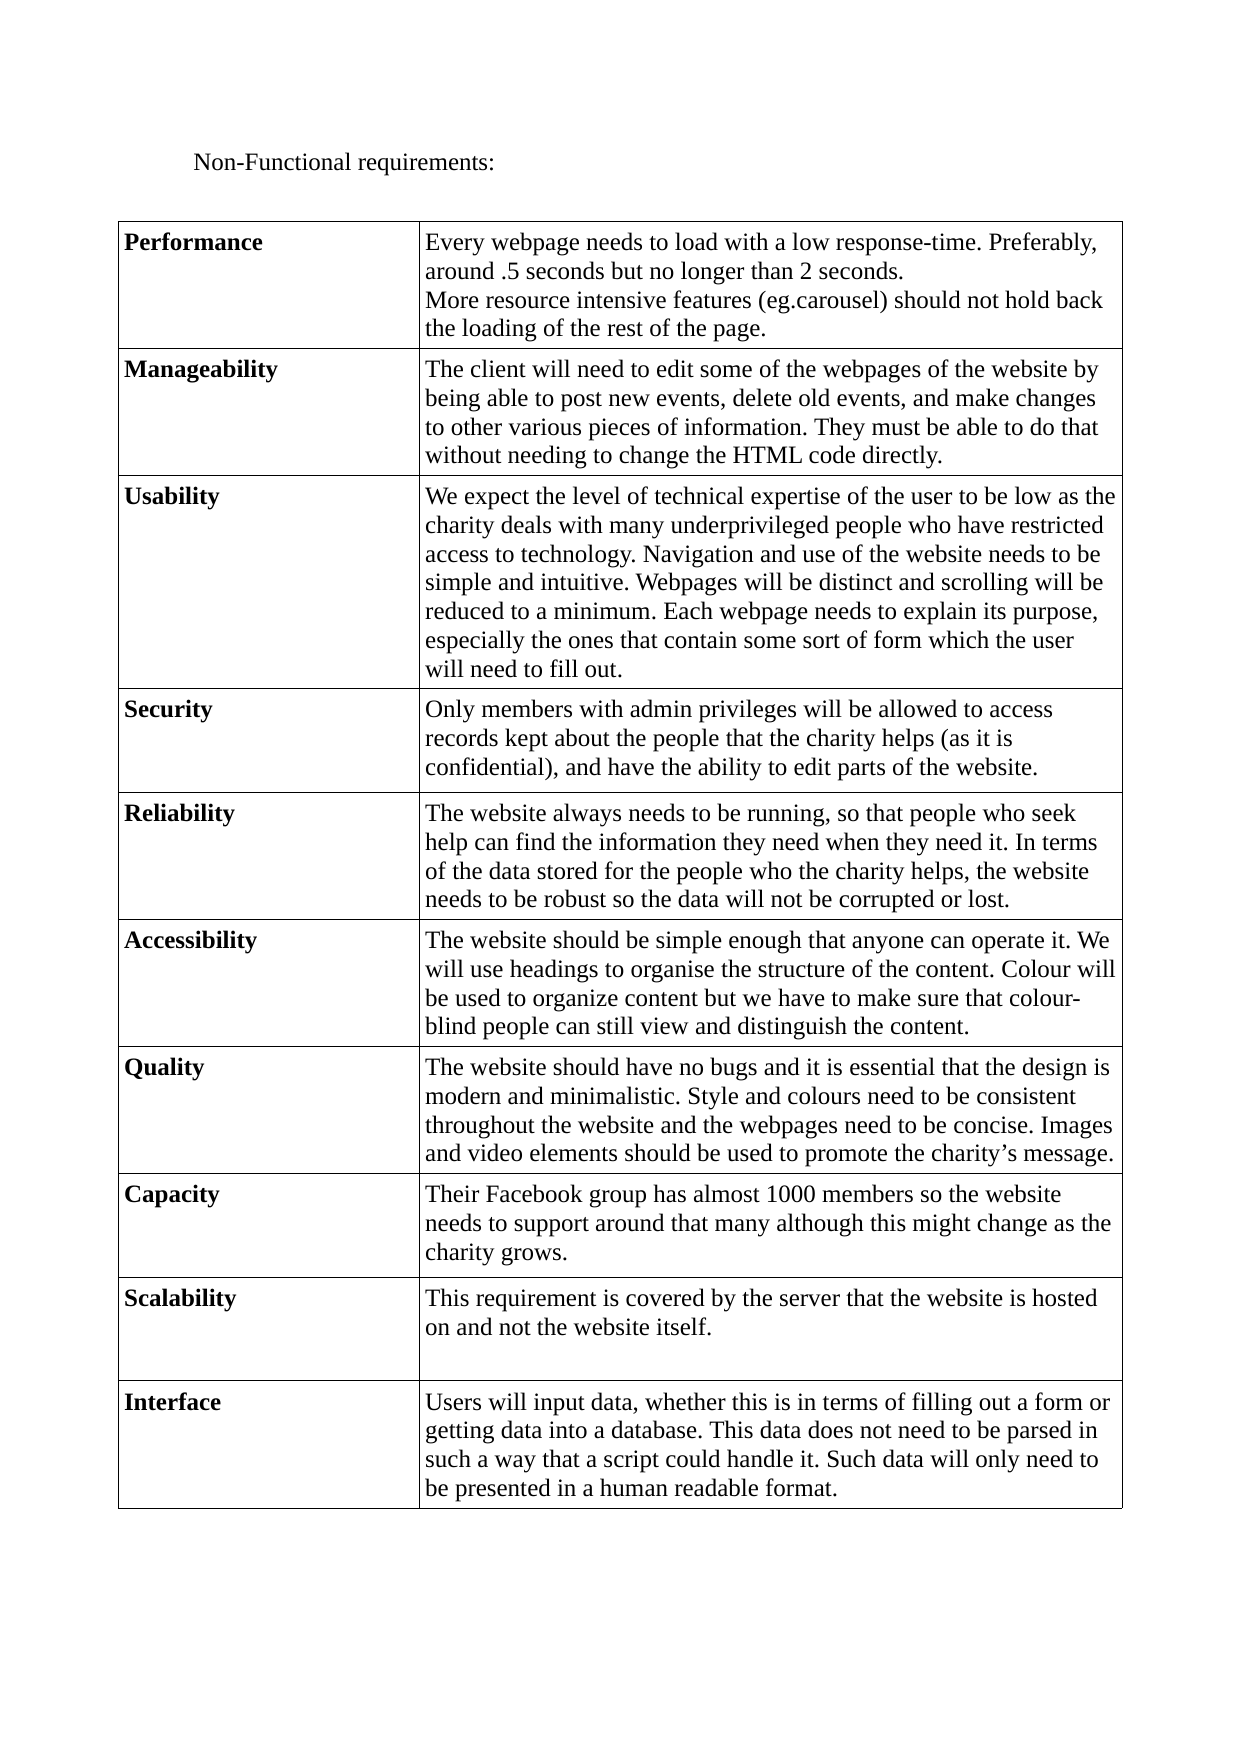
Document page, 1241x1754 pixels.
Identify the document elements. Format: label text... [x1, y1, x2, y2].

table_header Performance [119, 222, 419, 348]
table_cell Quality [119, 1047, 419, 1173]
list Non-Functional requirements: [193, 147, 1122, 176]
table_cell Their Facebook group has almost 1000 members so the website needs to support around that many although this might change as the charity grows. [420, 1174, 1122, 1277]
table_cell The website always needs to be running, so that people who seek help can find the information they need when they need it. In terms of the data stored for the people who the charity helps, the website needs to be robust so the data will not be corrupted or lost. [420, 793, 1122, 919]
table_cell The client will need to edit some of the webpages of the website by being able to post new events, delete old events, and make changes to other various pieces of information. They must be able to do that without needing to change the HTML code directly. [420, 349, 1122, 475]
table_cell Manageability [119, 349, 419, 475]
table_cell The website should have no bugs and it is essential that the design is modern and minimalistic. Style and colours need to be consistent throughout the website and the webpages need to be concise. Images and video elements should be used to promote the charity’s message. [420, 1047, 1122, 1173]
table_cell The website should be simple enough that anyone can operate it. We will use headings to organise the structure of the content. Colour will be used to organize content but we have to make sure that colour-blind people can still view and distinguish the content. [420, 920, 1122, 1046]
table_cell We expect the level of technical expertise of the user to be low as the charity deals with many underprivileged people who have restricted access to technology. Navigation and use of the website needs to be simple and intuitive. Webpages will be distinct and scrolling will be reduced to a minimum. Each webpage needs to explain its purpose, especially the ones that contain some sort of form which the user will need to fill out. [420, 476, 1122, 688]
table_cell Users will input data, whether this is in terms of filling out a form or getting data into a database. This data does not need to be parsed in such a way that a script could handle it. Such data will only need to be presented in a human readable format. [420, 1381, 1122, 1507]
table_cell Interface [119, 1381, 419, 1507]
table_cell Accessibility [119, 920, 419, 1046]
table_cell Usability [119, 476, 419, 688]
table_cell Scalability [119, 1278, 419, 1380]
table_cell This requirement is covered by the server that the website is hosted on and not the website itself. [420, 1278, 1122, 1380]
table_cell Only members with admin privileges will be allowed to access records kept about the people that the charity helps (as it is confidential), and have the ability to edit parts of the website. [420, 689, 1122, 792]
table_cell Capacity [119, 1174, 419, 1277]
table_cell Security [119, 689, 419, 792]
table_cell Reliability [119, 793, 419, 919]
table_header Every webpage needs to load with a low response-time. Preferably, around .5 seconds but no longer than 2 seconds. More resource intensive features (eg.carousel) should not hold back the loading of the rest of the page. [420, 222, 1122, 348]
